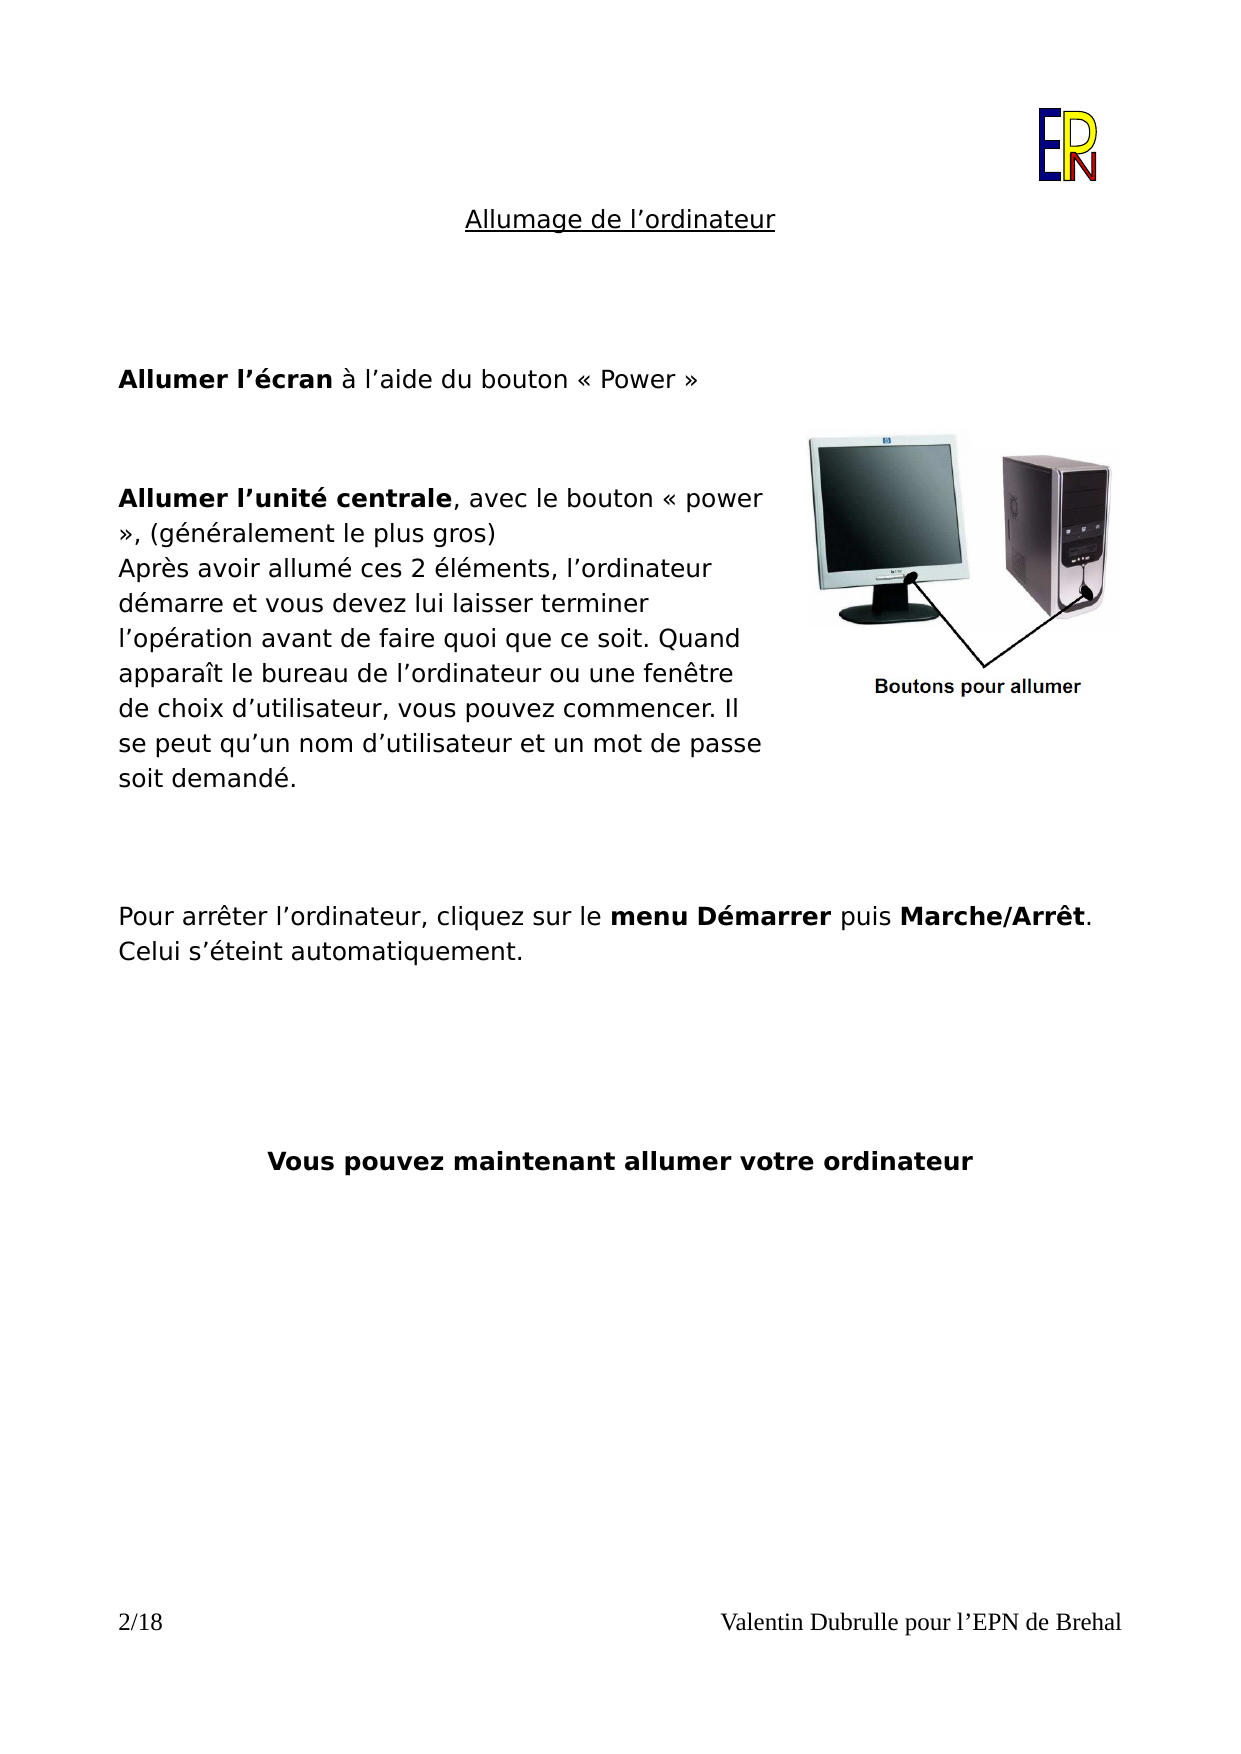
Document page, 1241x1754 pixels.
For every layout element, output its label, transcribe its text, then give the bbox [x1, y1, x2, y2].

text Allumer l’unité centrale, avec le bouton « power », (généralement le plus gros) [118, 484, 800, 548]
picture [800, 422, 1123, 709]
text Allumer l’écran à l’aide du bouton « Power » [118, 365, 1122, 394]
text Vous pouvez maintenant allumer votre ordinateur [118, 1147, 1122, 1176]
text Après avoir allumé ces 2 éléments, l’ordinateur démarre et vous devez lui laisser terminer l’opération avant de faire quoi que ce soit. Quand apparaît le bureau de l’ordinateur ou une fenêtre de choix d’utilisateur, vous pouvez commencer. Il se peut qu’un nom d’utilisateur et un mot de passe soit demandé. [118, 554, 1122, 793]
text Pour arrêter l’ordinateur, cliquez sur le menu Démarrer puis Marche/Arrêt. Celui s’éteint automatiquement. [118, 902, 1122, 966]
text Allumage de l’ordinateur [118, 205, 1122, 234]
